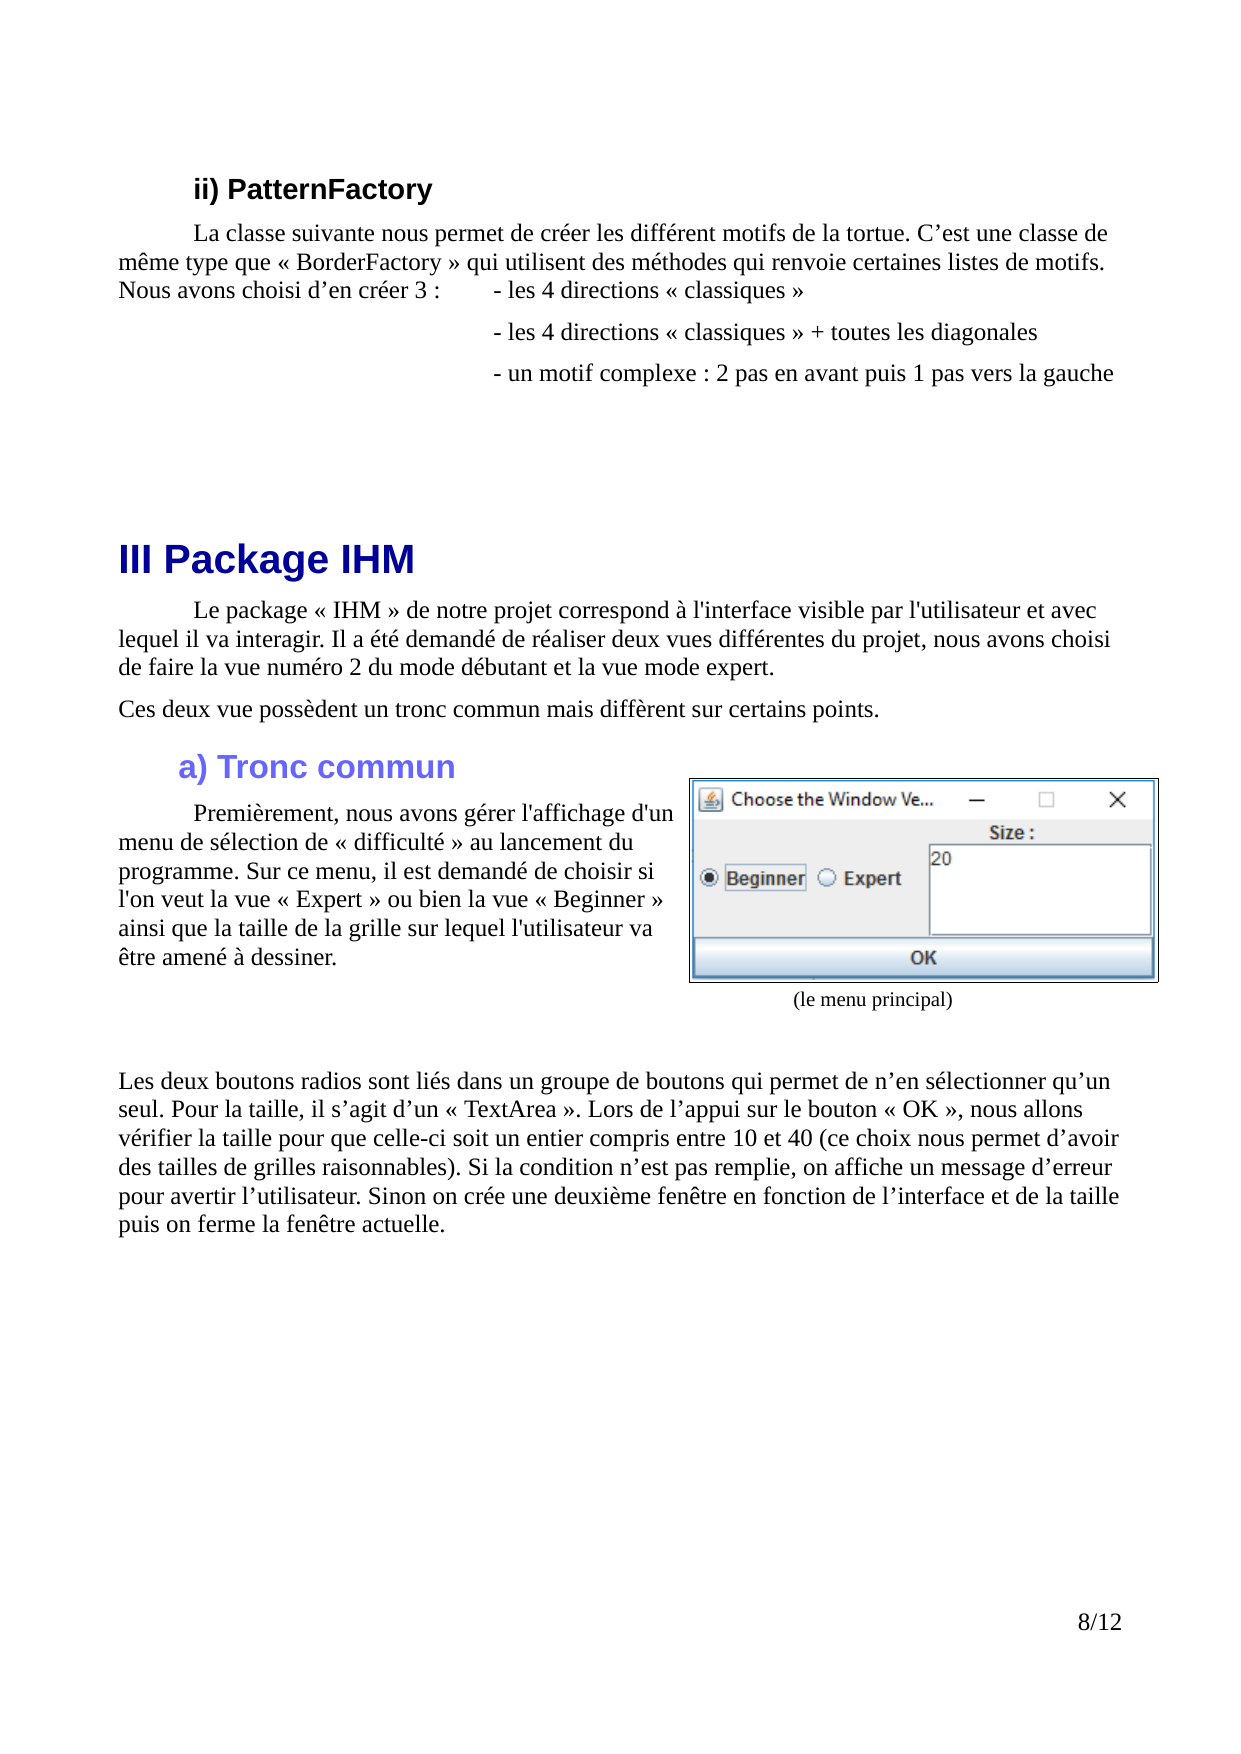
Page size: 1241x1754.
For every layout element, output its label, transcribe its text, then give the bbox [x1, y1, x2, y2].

text (le menu principal) [118, 983, 1122, 1012]
text Ces deux vue possèdent un tronc commun mais diffèrent sur certains points. [118, 694, 1122, 722]
subtitle [690, 779, 1158, 982]
text Le package « IHM » de notre projet correspond à l'interface visible par l'utilisateur et avec lequel il va interagir. Il a été demandé de réaliser deux vues différentes du projet, nous avons choisi de faire la vue numéro 2 du mode débutant et la vue mode expert. [118, 595, 1122, 681]
picture [691, 780, 1155, 980]
subtitle a) Tronc commun [118, 747, 1158, 786]
subtitle III Package IHM [118, 535, 1122, 582]
text Les deux boutons radios sont liés dans un groupe de boutons qui permet de n’en sélectionner qu’un seul. Pour la taille, il s’agit d’un « TextArea ». Lors de l’appui sur le bouton « OK », nous allons vérifier la taille pour que celle-ci soit un entier compris entre 10 et 40 (ce choix nous permet d’avoir des tailles de grilles raisonnables). Si la condition n’est pas remplie, on affiche un message d’erreur pour avertir l’utilisateur. Sinon on crée une deuxième fenêtre en fonction de l’interface et de la taille puis on ferme la fenêtre actuelle. [118, 1066, 1122, 1238]
text La classe suivante nous permet de créer les différent motifs de la tortue. C’est une classe de même type que « BorderFactory » qui utilisent des méthodes qui renvoie certaines listes de motifs. Nous avons choisi d’en créer 3 : - les 4 directions « classiques » [118, 218, 1122, 304]
text - les 4 directions « classiques » + toutes les diagonales [118, 317, 1122, 345]
subtitle ii) PatternFactory [118, 172, 1122, 205]
text - un motif complexe : 2 pas en avant puis 1 pas vers la gauche [118, 358, 1122, 387]
text Premièrement, nous avons gérer l'affichage d'un menu de sélection de « difficulté » au lancement du programme. Sur ce menu, il est demandé de choisir si l'on veut la vue « Expert » ou bien la vue « Beginner » ainsi que la taille de la grille sur lequel l'utilisateur va être amené à dessiner. [118, 798, 689, 971]
